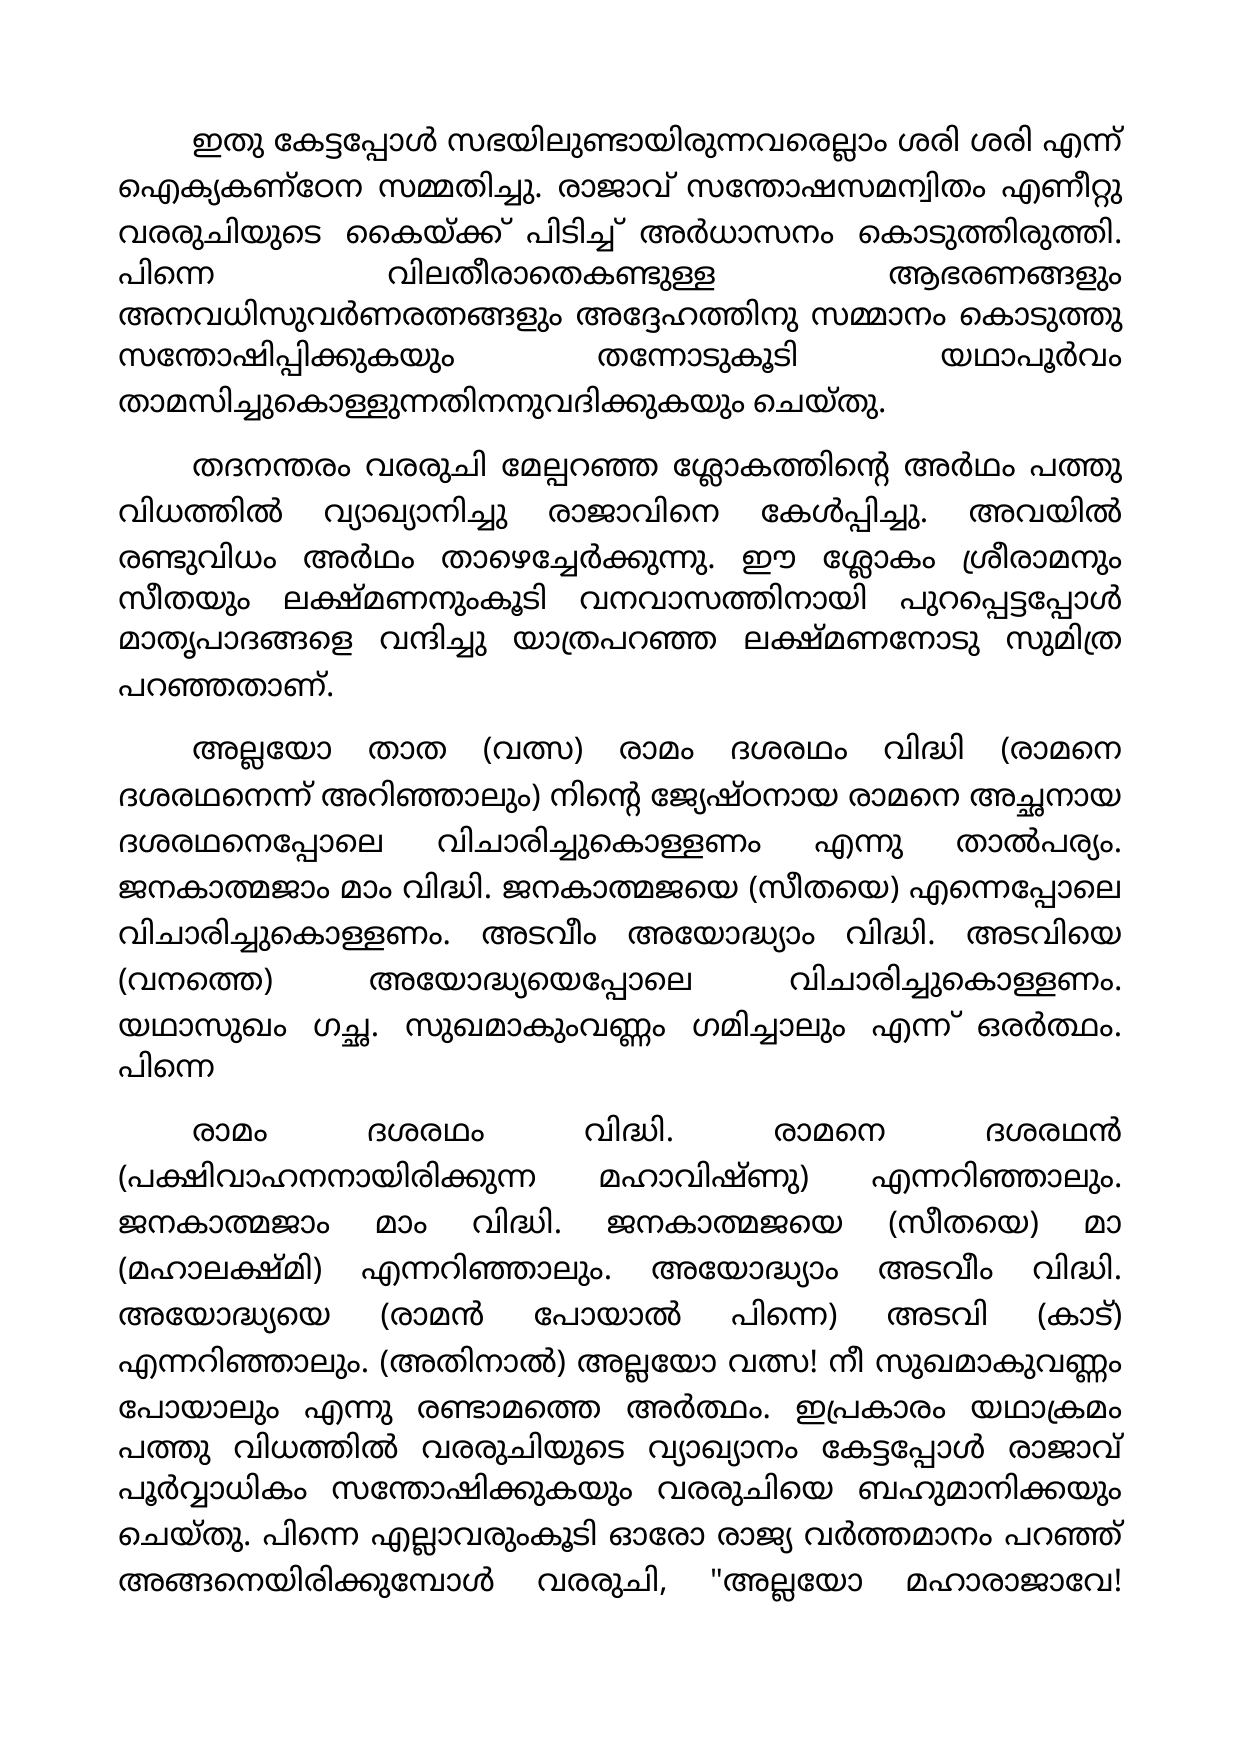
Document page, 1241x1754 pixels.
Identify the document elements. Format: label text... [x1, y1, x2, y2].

text ഇതു കേട്ടപ്പോൾ സഭയിലുണ്ടായിരുന്നവരെല്ലാം ശരി ശരി എന്ന് ഐക്യകണ്ഠേന സമ്മതിച്ചു. രാജാവ് സന്തോഷസമന്വിതം എണീറ്റു വരരുചിയുടെ കൈയ്ക്ക് പിടിച്ച് അർധാസനം കൊടുത്തിരുത്തി. പിന്നെ വിലതീരാതെകണ്ടുള്ള ആഭരണങ്ങളും അനവധിസുവർണരത്നങ്ങളും അദ്ദേഹത്തിനു സമ്മാനം കൊടുത്തു സന്തോഷിപ്പിക്കുകയും തന്നോടുകൂടി യഥാപൂർവം താമസിച്ചുകൊള്ളുന്നതിനനുവദിക്കുകയും ചെയ്തു. [118, 118, 1122, 425]
text അല്ലയോ താത (വത്സ) രാമം ദശരഥം വിദ്ധി (രാമനെ ദശരഥനെന്ന് അറിഞ്ഞാലും) നിന്റെ ജ്യേഷ്ഠനായ രാമനെ അച്ഛനായ ദശരഥനെപ്പോലെ വിചാരിച്ചുകൊള്ളണം എന്നു താൽപര്യം. ജനകാത്മജാം മാം വിദ്ധി. ജനകാത്മജയെ (സീതയെ) എന്നെപ്പോലെ വിചാരിച്ചുകൊള്ളണം. അടവീം അയോദ്ധ്യാം വിദ്ധി. അടവിയെ (വനത്തെ) അയോദ്ധ്യയെപ്പോലെ വിചാരിച്ചുകൊള്ളണം. യഥാസുഖം ഗച്ഛ. സുഖമാകുംവണ്ണം ഗമിച്ചാലും എന്ന് ഒരർത്ഥം. പിന്നെ [118, 726, 1122, 1090]
text തദനന്തരം വരരുചി മേല്പറഞ്ഞ ശ്ലോകത്തിന്റെ അർഥം പത്തു വിധത്തിൽ വ്യാഖ്യാനിച്ചു രാജാവിനെ കേൾപ്പിച്ചു. അവയിൽ രണ്ടുവിധം അർഥം താഴെച്ചേർക്കുന്നു. ഈ ശ്ലോകം ശ്രീരാമനും സീതയും ലക്ഷ്മണനുംകൂടി വനവാസത്തിനായി പുറപ്പെട്ടപ്പോൾ മാതൃപാദങ്ങളെ വന്ദിച്ചു യാത്രപറഞ്ഞ ലക്ഷ്മണനോടു സുമിത്ര പറഞ്ഞതാണ്. [118, 443, 1122, 709]
text രാമം ദശരഥം വിദ്ധി. രാമനെ ദശരഥൻ (പക്ഷിവാഹനനായിരിക്കുന്ന മഹാവിഷ്ണു) എന്നറിഞ്ഞാലും. ജനകാത്മജാം മാം വിദ്ധി. ജനകാത്മജയെ (സീതയെ) മാ (മഹാലക്ഷ്മി) എന്നറിഞ്ഞാലും. അയോദ്ധ്യാം അടവീം വിദ്ധി. അയോദ്ധ്യയെ (രാമൻ പോയാൽ പിന്നെ) അടവി (കാട്) എന്നറിഞ്ഞാലും. (അതിനാൽ) അല്ലയോ വത്സ! നീ സുഖമാകുവണ്ണം പോയാലും എന്നു രണ്ടാമത്തെ അർത്ഥം. ഇപ്രകാരം യഥാക്രമം പത്തു വിധത്തിൽ വരരുചിയുടെ വ്യാഖ്യാനം കേട്ടപ്പോൾ രാജാവ് പൂർവ്വാധികം സന്തോഷിക്കുകയും വരരുചിയെ ബഹുമാനിക്കയും ചെയ്തു. പിന്നെ എല്ലാവരുംകൂടി ഓരോ രാജ്യ വർത്തമാനം പറഞ്ഞ് അങ്ങനെയിരിക്കുമ്പോൾ വരരുചി, "അല്ലയോ മഹാരാജാവേ! [118, 1108, 1122, 1604]
